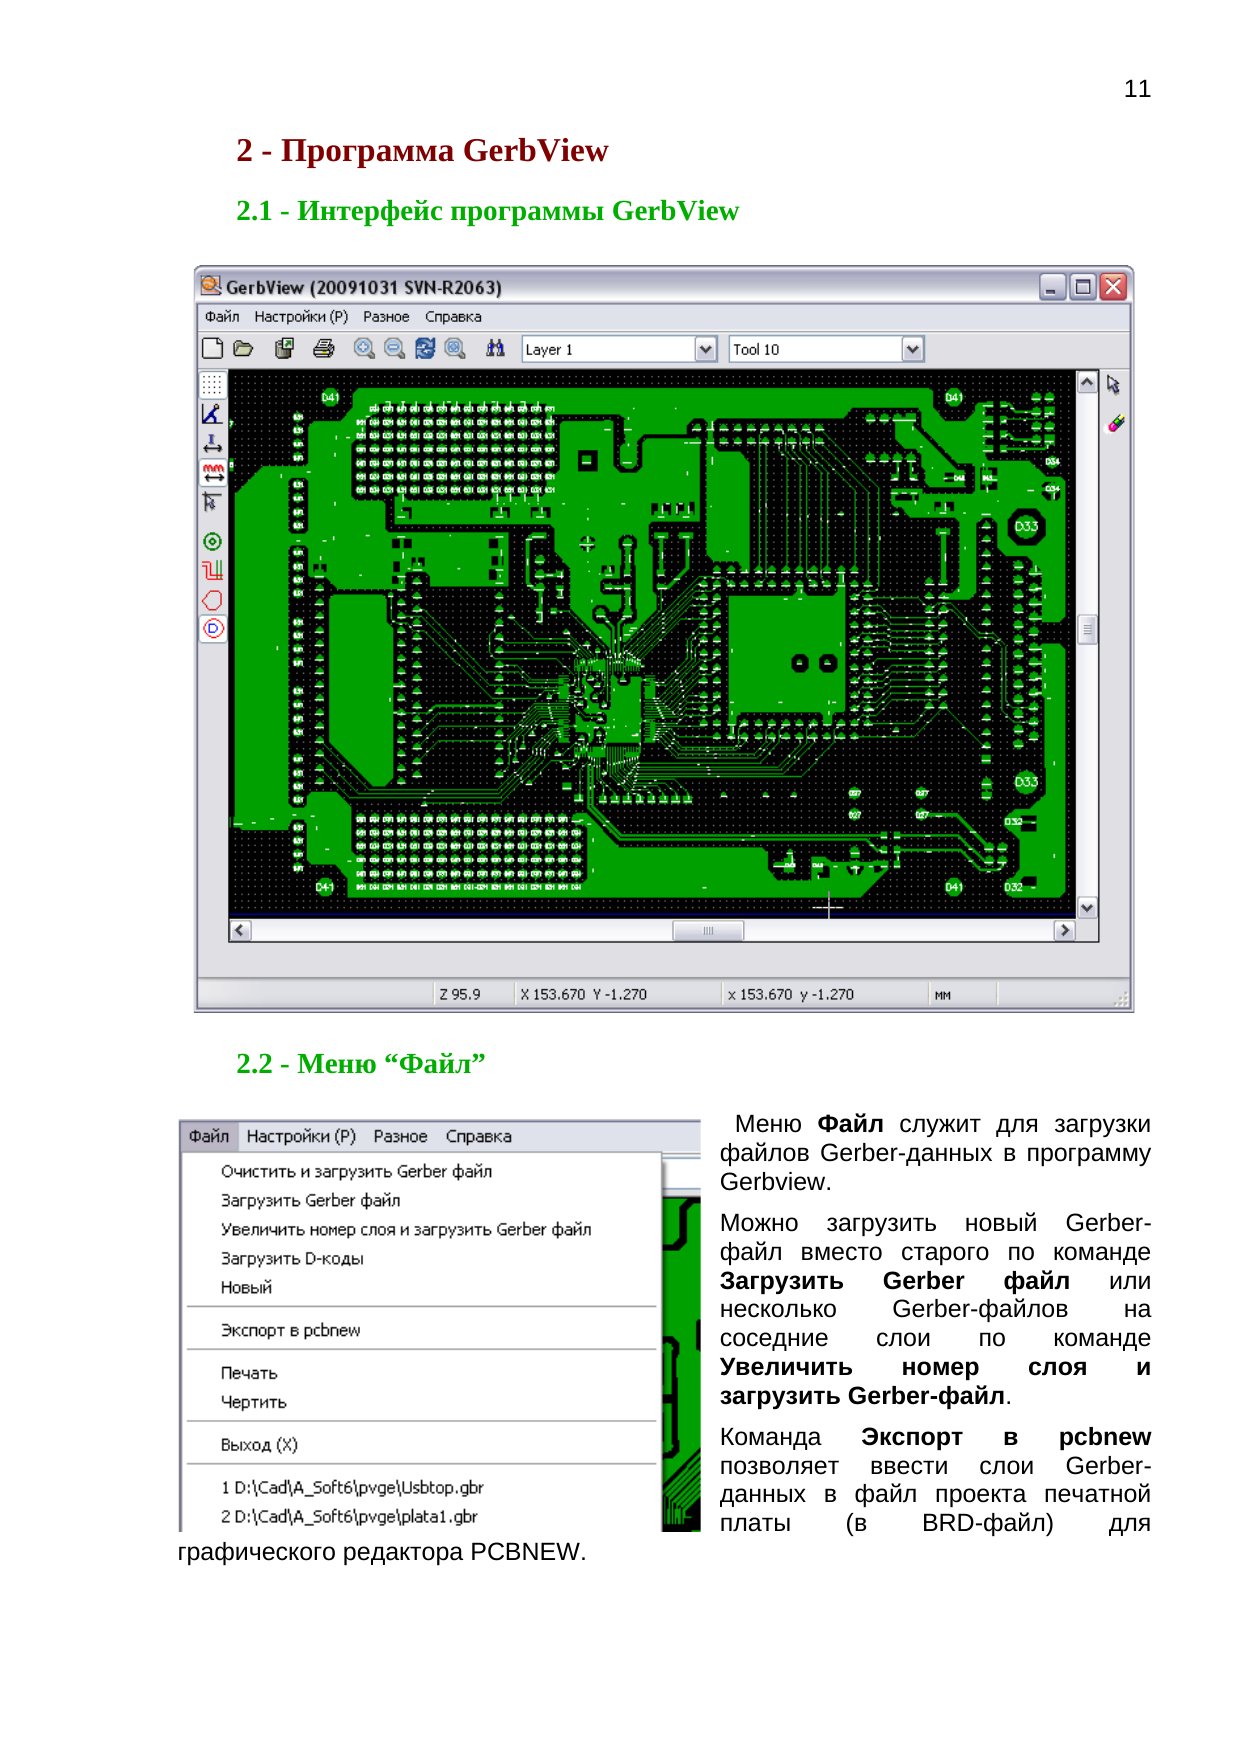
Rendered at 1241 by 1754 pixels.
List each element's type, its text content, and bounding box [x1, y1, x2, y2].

text Можно загрузить новый Gerber-файл вместо старого по команде Загрузить Gerber файл или несколько Gerber-файлов на соседние слои по команде Увеличить номер слоя и загрузить Gerber-файл. [701, 1208, 1152, 1409]
subtitle Меню “Файл” [236, 1046, 1152, 1080]
text Меню Файл служит для загрузки файлов Gerber-данных в программу Gerbview. [177, 1109, 1152, 1196]
subtitle Программа GerbView [177, 130, 1152, 168]
picture [178, 1119, 701, 1532]
picture [193, 265, 1135, 1013]
text Команда Экспорт в pcbnew позволяет ввести слои Gerber-данных в файл проекта печатной платы (в BRD-файл) для графического редактора PCBNEW. [177, 1422, 1152, 1566]
subtitle Интерфейс программы GerbView [236, 193, 1152, 227]
